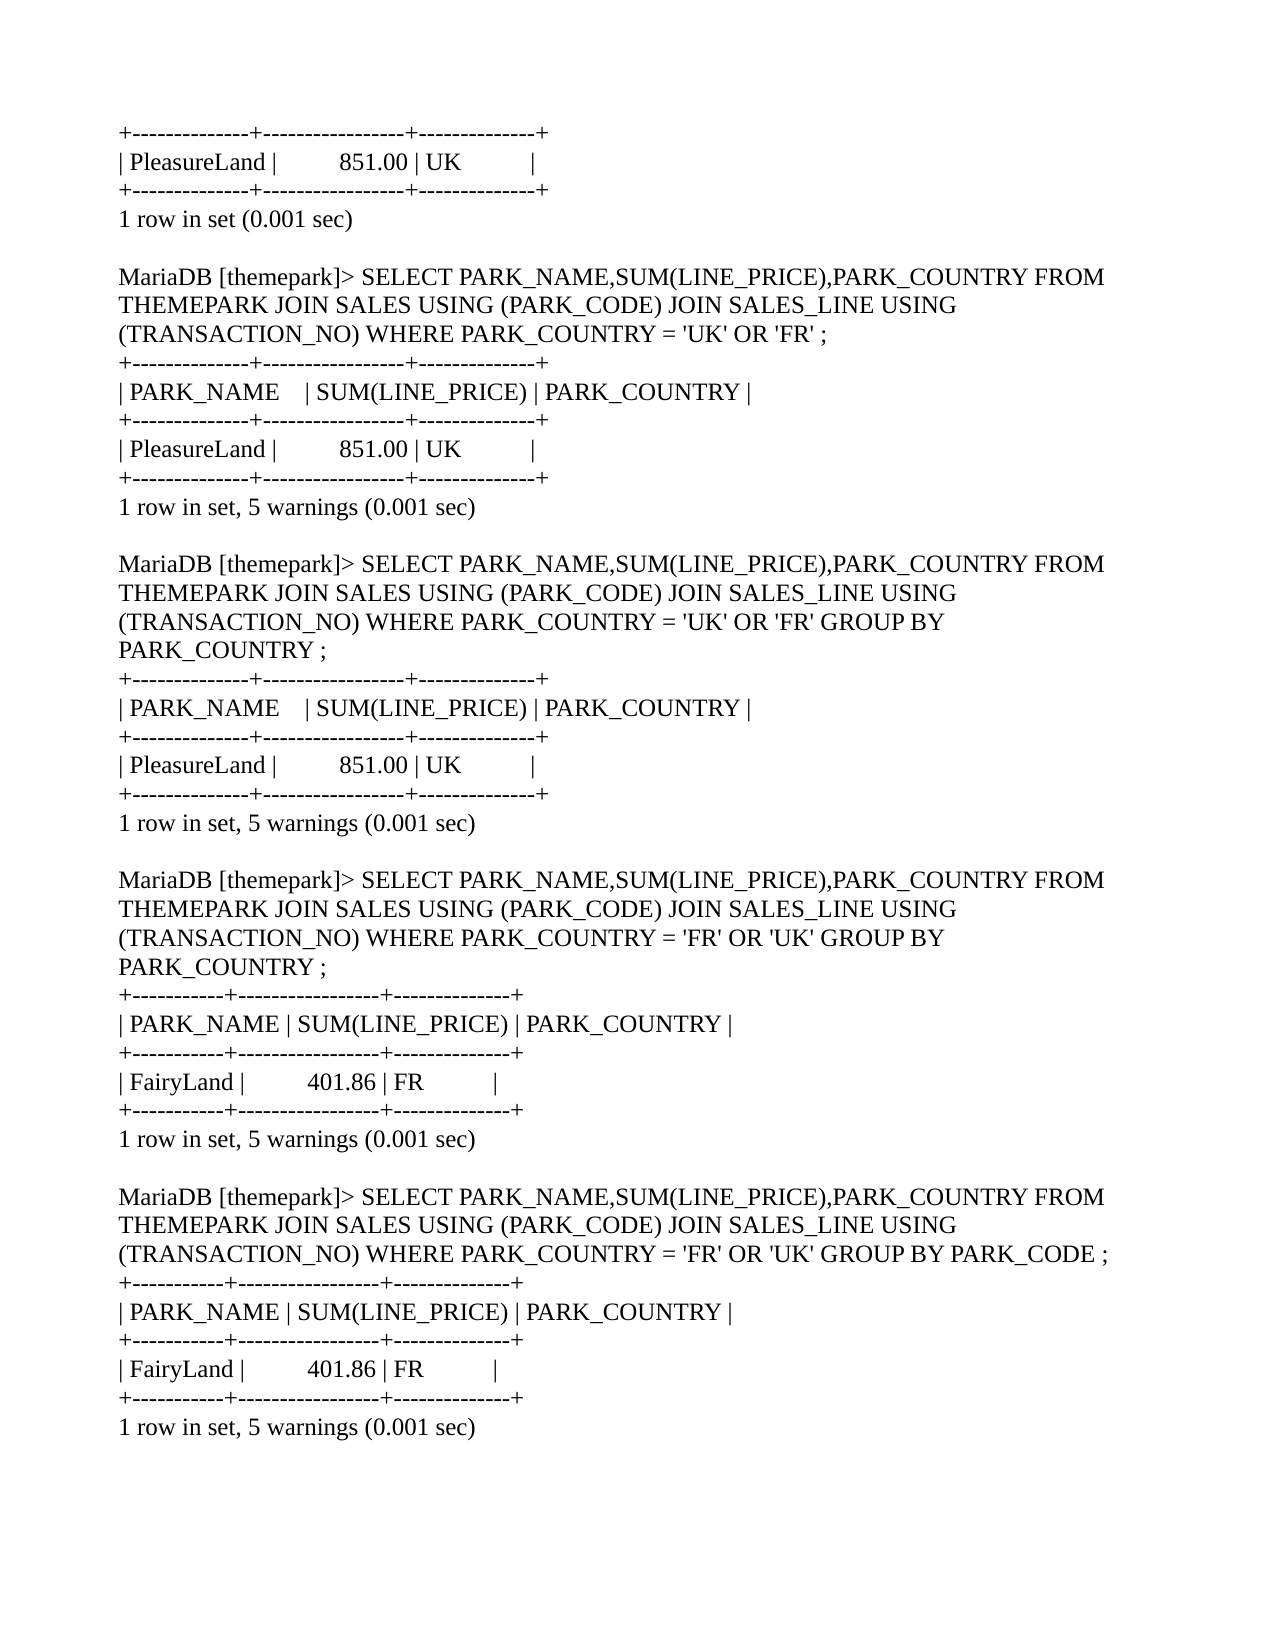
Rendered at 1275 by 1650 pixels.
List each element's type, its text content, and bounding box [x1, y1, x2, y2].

text 1 row in set (0.001 sec) [118, 204, 1157, 233]
text 1 row in set, 5 warnings (0.001 sec) [118, 1412, 1157, 1441]
text +--------------+-----------------+--------------+ [118, 176, 1157, 204]
text | PARK_NAME | SUM(LINE_PRICE) | PARK_COUNTRY | [118, 1297, 1157, 1326]
text +--------------+-----------------+--------------+ [118, 779, 1157, 808]
text MariaDB [themepark]> SELECT PARK_NAME,SUM(LINE_PRICE),PARK_COUNTRY FROM THEMEPARK JOIN SALES USING (PARK_CODE) JOIN SALES_LINE USING (TRANSACTION_NO) WHERE PARK_COUNTRY = 'FR' OR 'UK' GROUP BY PARK_CODE ; [118, 1182, 1157, 1268]
text 1 row in set, 5 warnings (0.001 sec) [118, 492, 1157, 521]
text +-----------+-----------------+--------------+ [118, 1038, 1157, 1067]
text MariaDB [themepark]> SELECT PARK_NAME,SUM(LINE_PRICE),PARK_COUNTRY FROM THEMEPARK JOIN SALES USING (PARK_CODE) JOIN SALES_LINE USING (TRANSACTION_NO) WHERE PARK_COUNTRY = 'UK' OR 'FR' GROUP BY PARK_COUNTRY ; [118, 549, 1157, 664]
text | PARK_NAME | SUM(LINE_PRICE) | PARK_COUNTRY | [118, 1009, 1157, 1038]
text +-----------+-----------------+--------------+ [118, 981, 1157, 1009]
text +--------------+-----------------+--------------+ [118, 664, 1157, 693]
text +-----------+-----------------+--------------+ [118, 1096, 1157, 1124]
text 1 row in set, 5 warnings (0.001 sec) [118, 808, 1157, 837]
text | PleasureLand | 851.00 | UK | [118, 751, 1157, 779]
text +-----------+-----------------+--------------+ [118, 1326, 1157, 1354]
text 1 row in set, 5 warnings (0.001 sec) [118, 1124, 1157, 1153]
text +--------------+-----------------+--------------+ [118, 463, 1157, 492]
text | PARK_NAME | SUM(LINE_PRICE) | PARK_COUNTRY | [118, 693, 1157, 722]
text +--------------+-----------------+--------------+ [118, 118, 1157, 147]
text | FairyLand | 401.86 | FR | [118, 1067, 1157, 1096]
text MariaDB [themepark]> SELECT PARK_NAME,SUM(LINE_PRICE),PARK_COUNTRY FROM THEMEPARK JOIN SALES USING (PARK_CODE) JOIN SALES_LINE USING (TRANSACTION_NO) WHERE PARK_COUNTRY = 'UK' OR 'FR' ; [118, 262, 1157, 348]
text | PleasureLand | 851.00 | UK | [118, 434, 1157, 463]
text +-----------+-----------------+--------------+ [118, 1383, 1157, 1412]
text | PARK_NAME | SUM(LINE_PRICE) | PARK_COUNTRY | [118, 377, 1157, 406]
text +--------------+-----------------+--------------+ [118, 722, 1157, 751]
text +--------------+-----------------+--------------+ [118, 406, 1157, 434]
text | PleasureLand | 851.00 | UK | [118, 147, 1157, 176]
text +--------------+-----------------+--------------+ [118, 348, 1157, 377]
text | FairyLand | 401.86 | FR | [118, 1354, 1157, 1383]
text +-----------+-----------------+--------------+ [118, 1268, 1157, 1297]
text MariaDB [themepark]> SELECT PARK_NAME,SUM(LINE_PRICE),PARK_COUNTRY FROM THEMEPARK JOIN SALES USING (PARK_CODE) JOIN SALES_LINE USING (TRANSACTION_NO) WHERE PARK_COUNTRY = 'FR' OR 'UK' GROUP BY PARK_COUNTRY ; [118, 866, 1157, 981]
